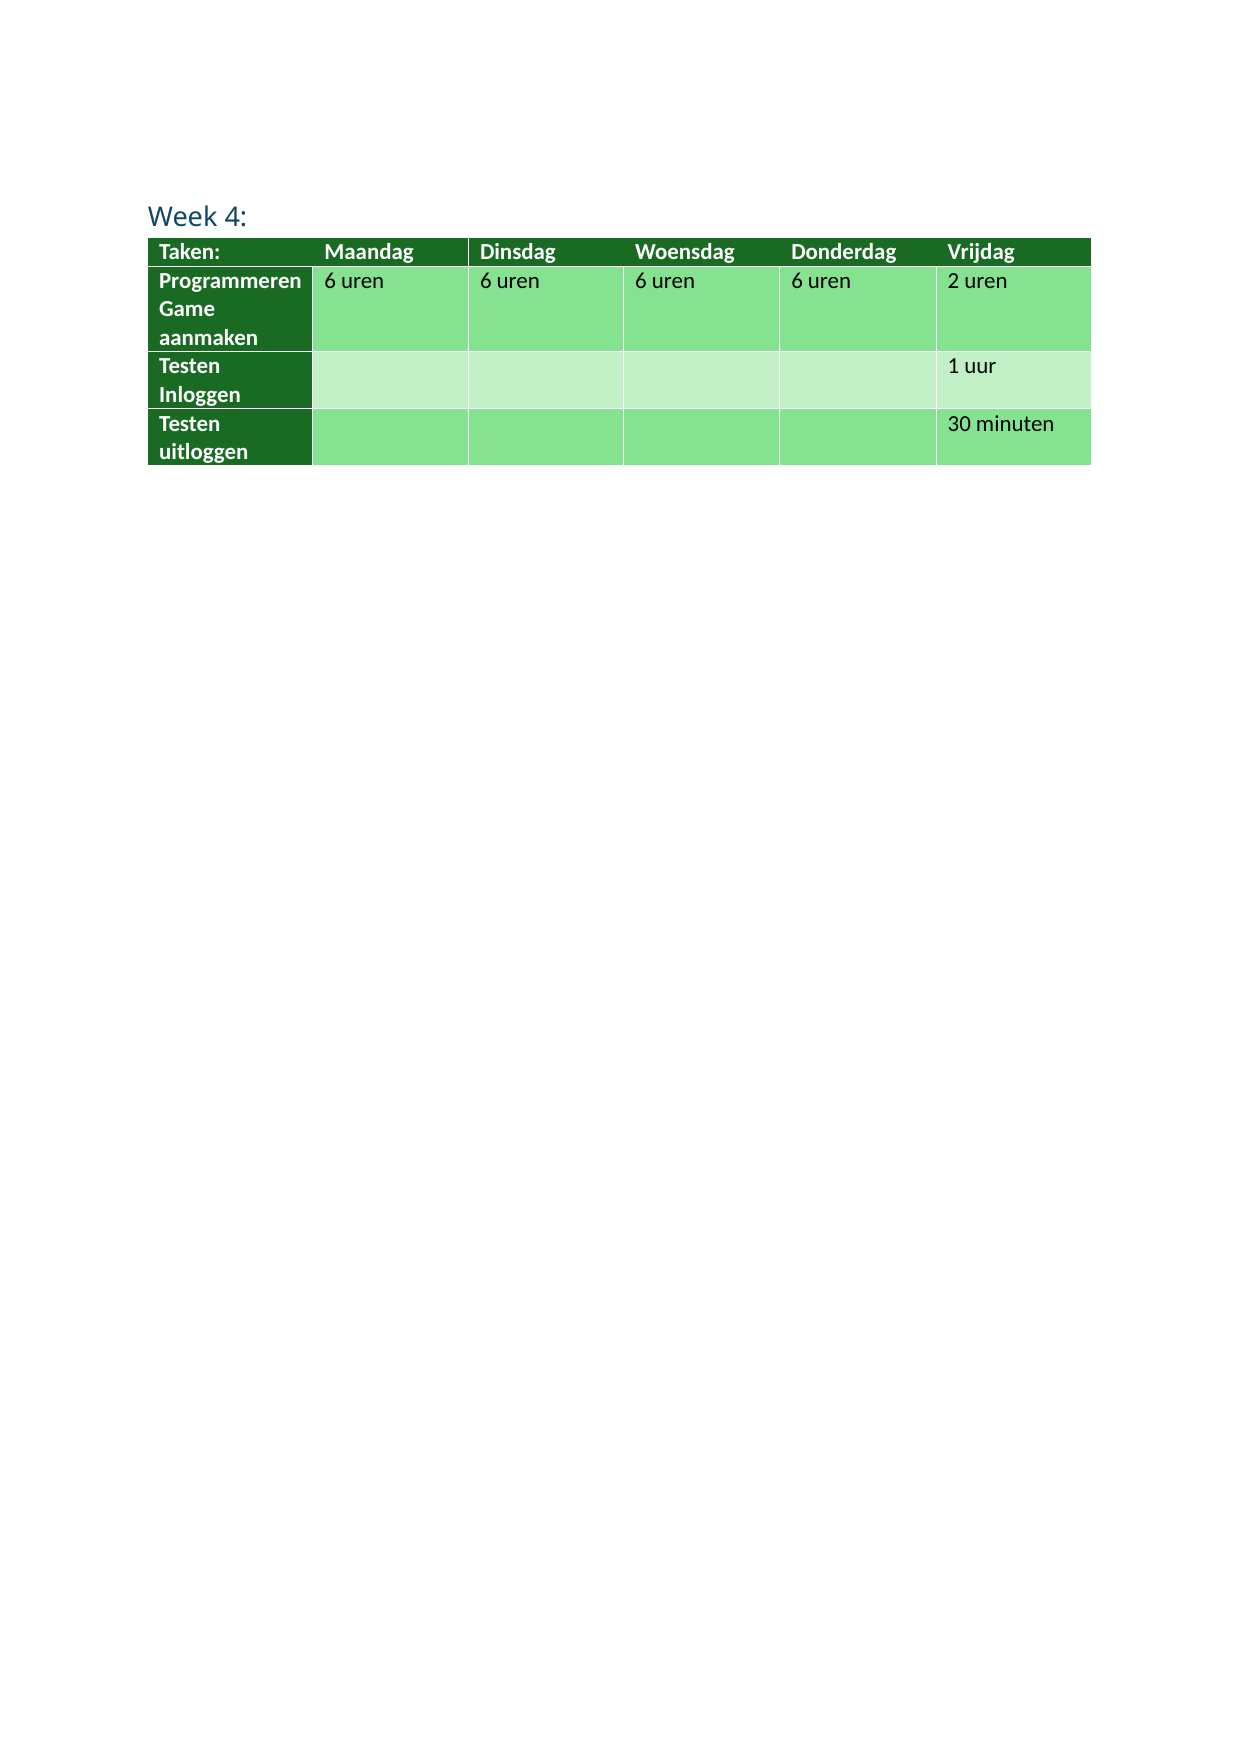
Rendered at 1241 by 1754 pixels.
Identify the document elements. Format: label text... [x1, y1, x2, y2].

table_header Donderdag [780, 238, 936, 266]
table_cell [469, 409, 623, 465]
table_cell Testen uitloggen [148, 409, 312, 465]
table_header Maandag [313, 238, 468, 266]
table_cell 6 uren [780, 267, 936, 351]
table_cell Programmeren Game aanmaken [148, 267, 312, 351]
table_header Vrijdag [936, 238, 1091, 266]
table_cell Testen Inloggen [148, 352, 312, 408]
table_cell 6 uren [624, 267, 779, 351]
table_cell [780, 352, 936, 408]
table_header Taken: [148, 238, 313, 266]
table_cell 6 uren [469, 267, 623, 351]
subtitle Week 4: [148, 198, 1093, 235]
table_cell [313, 352, 468, 408]
table_cell 2 uren [937, 267, 1091, 351]
table_cell [780, 409, 936, 465]
table_header Dinsdag [469, 238, 624, 266]
table_cell [469, 352, 623, 408]
table_cell [624, 409, 779, 465]
table_cell [313, 409, 468, 465]
table_cell 6 uren [313, 267, 468, 351]
table_header Woensdag [624, 238, 780, 266]
table_cell 1 uur [937, 352, 1091, 408]
table_cell 30 minuten [937, 409, 1091, 465]
table_cell [624, 352, 779, 408]
